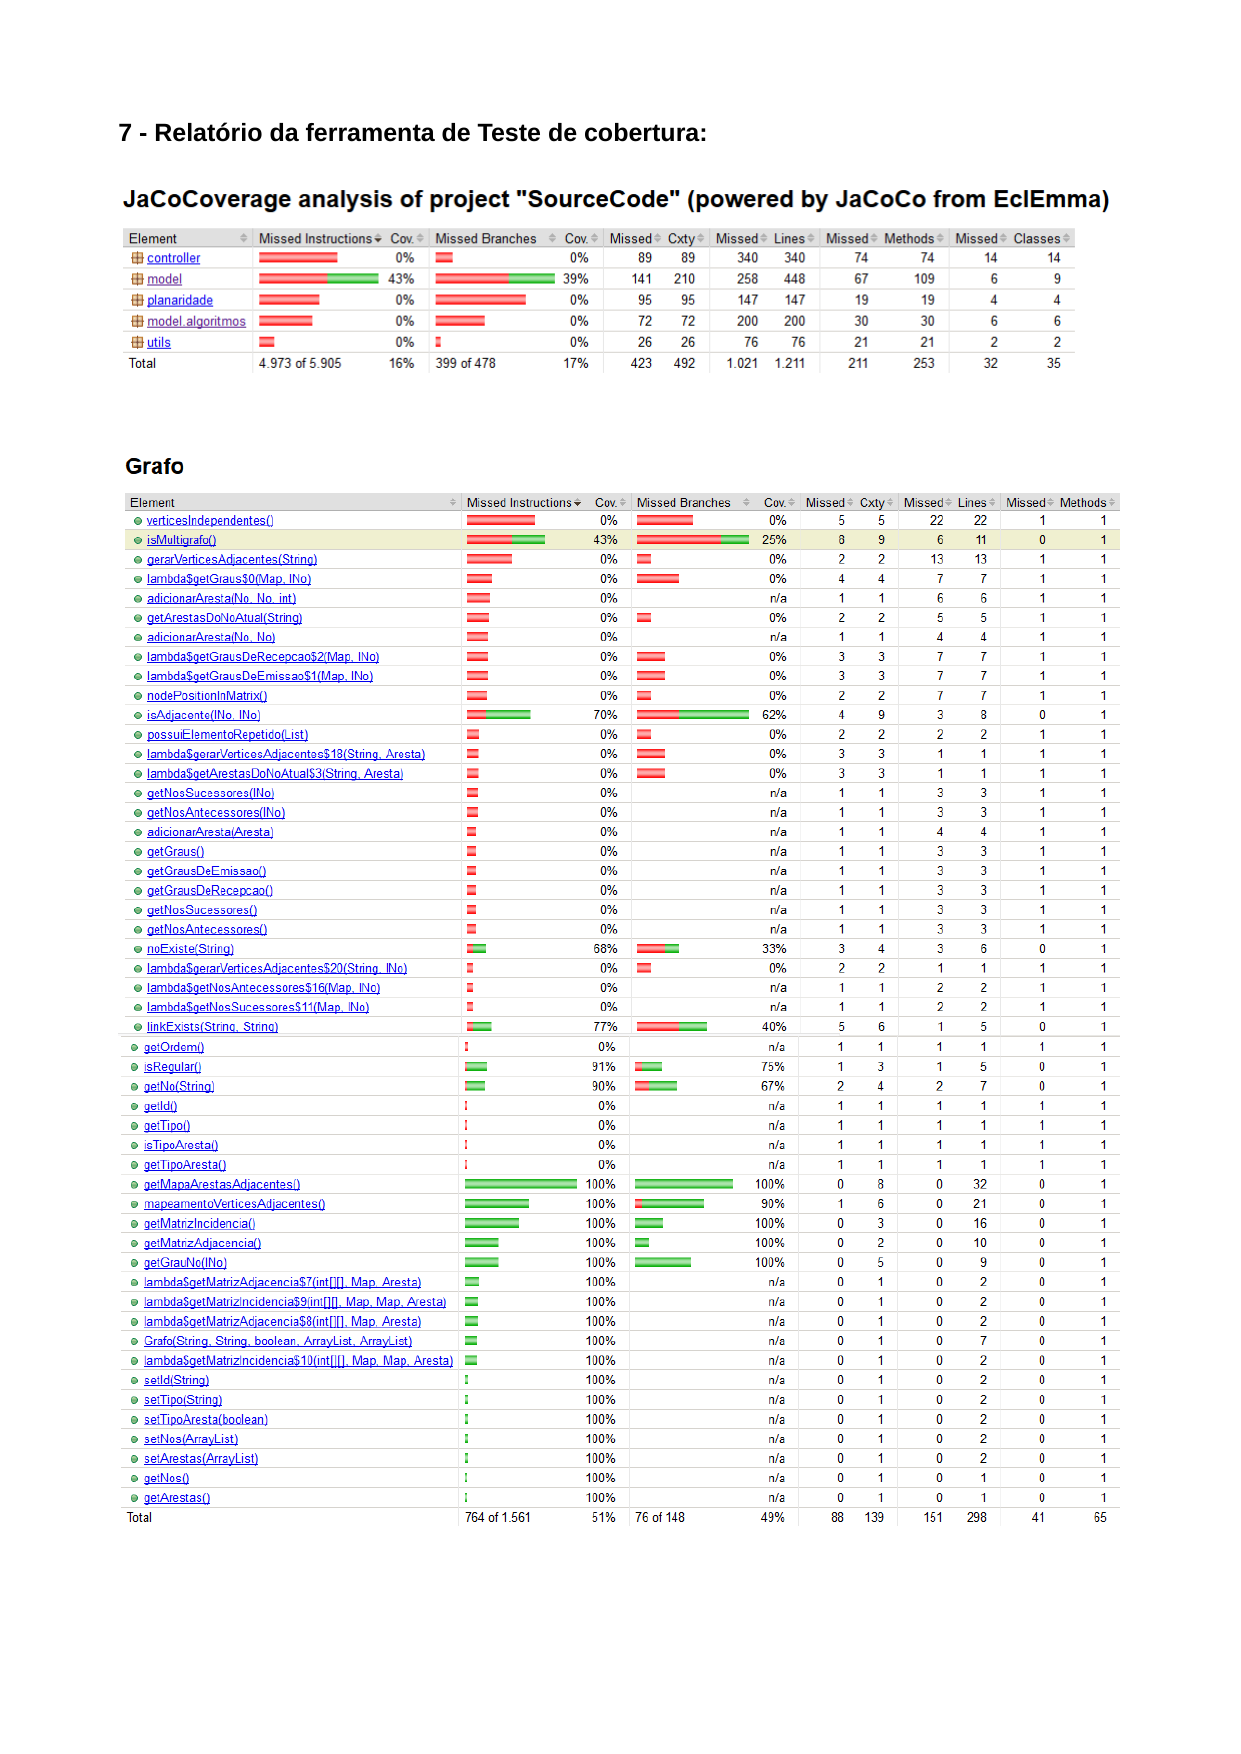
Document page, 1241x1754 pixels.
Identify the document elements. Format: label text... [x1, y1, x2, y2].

text 7 - Relatório da ferramenta de Teste de cobertura: [118, 118, 1122, 147]
picture [118, 175, 1123, 392]
picture [118, 449, 1123, 1536]
